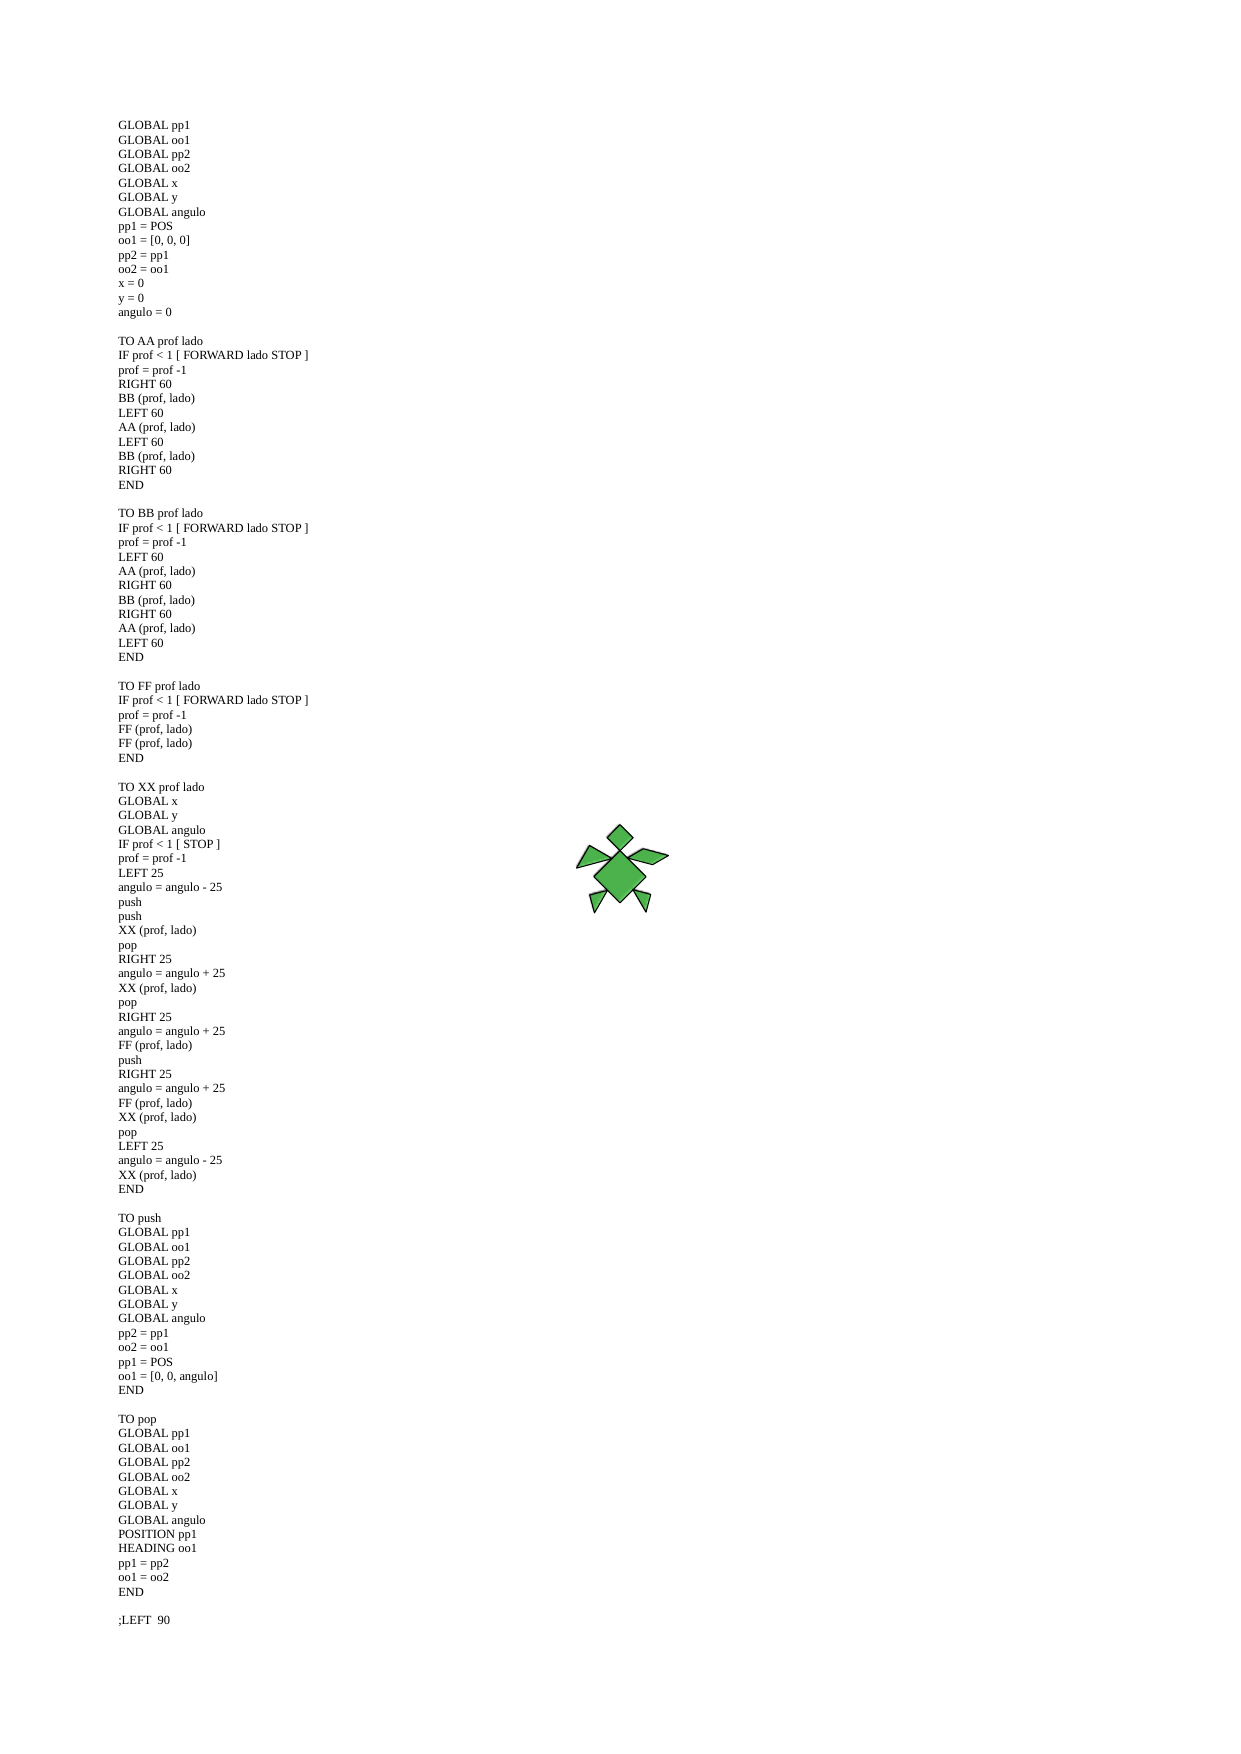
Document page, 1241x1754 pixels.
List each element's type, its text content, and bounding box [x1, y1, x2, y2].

text push [118, 1052, 1122, 1067]
text pp1 = POS [118, 219, 1122, 233]
text GLOBAL angulo [118, 1512, 1122, 1527]
text LEFT 60 [118, 406, 1122, 420]
text pp1 = pp2 [118, 1556, 1122, 1570]
text IF prof < 1 [ STOP ] [118, 837, 616, 851]
text FF (prof, lado) [118, 1096, 1122, 1110]
text GLOBAL x [118, 176, 1122, 190]
text oo2 = oo1 [118, 262, 1122, 276]
text BB (prof, lado) [118, 592, 1122, 607]
text IF prof < 1 [ FORWARD lado STOP ] [118, 521, 1122, 535]
text END [118, 477, 1122, 492]
text pp2 = pp1 [118, 247, 1122, 262]
text XX (prof, lado) [118, 923, 1122, 937]
text [654, 851, 1122, 866]
text [622, 837, 1122, 851]
text RIGHT 60 [118, 578, 1122, 592]
text RIGHT 25 [118, 1009, 1122, 1024]
text GLOBAL oo1 [118, 132, 1122, 147]
text FF (prof, lado) [118, 1038, 1122, 1052]
text GLOBAL y [118, 1297, 1122, 1311]
text pop [118, 995, 1122, 1009]
text GLOBAL x [118, 794, 1122, 808]
text GLOBAL pp2 [118, 147, 1122, 161]
text TO FF prof lado [118, 679, 1122, 693]
text XX (prof, lado) [118, 1167, 1122, 1182]
text [648, 894, 1122, 909]
text TO pop [118, 1412, 1122, 1426]
text RIGHT 25 [118, 1067, 1122, 1081]
text [639, 866, 1122, 880]
text GLOBAL y [118, 808, 1122, 822]
text pop [118, 1124, 1122, 1139]
text pp1 = POS [118, 1354, 1122, 1369]
text GLOBAL x [118, 1282, 1122, 1297]
text pp2 = pp1 [118, 1326, 1122, 1340]
text END [118, 1182, 1122, 1196]
text LEFT 25 [118, 1139, 1122, 1153]
text GLOBAL angulo [118, 1311, 1122, 1326]
text LEFT 25 [118, 866, 600, 880]
text TO BB prof lado [118, 506, 1122, 521]
text prof = prof -1 [118, 535, 1122, 549]
text BB (prof, lado) [118, 449, 1122, 463]
text AA (prof, lado) [118, 564, 1122, 578]
text GLOBAL y [118, 1498, 1122, 1512]
text oo1 = [0, 0, 0] [118, 233, 1122, 247]
text prof = prof -1 [118, 851, 583, 866]
text END [118, 650, 1122, 664]
text XX (prof, lado) [118, 981, 1122, 995]
text GLOBAL pp2 [118, 1455, 1122, 1469]
text TO push [118, 1211, 1122, 1225]
text GLOBAL pp1 [118, 1426, 1122, 1441]
text HEADING oo1 [118, 1541, 1122, 1556]
text POSITION pp1 [118, 1527, 1122, 1541]
text GLOBAL pp1 [118, 118, 1122, 132]
text GLOBAL pp1 [118, 1225, 1122, 1239]
text push [118, 894, 591, 909]
text pop [118, 937, 1122, 952]
text GLOBAL oo2 [118, 1469, 1122, 1484]
text TO AA prof lado [118, 334, 1122, 348]
text END [118, 751, 1122, 765]
text GLOBAL angulo [118, 204, 1122, 219]
text prof = prof -1 [118, 707, 1122, 722]
text oo1 = [0, 0, angulo] [118, 1369, 1122, 1383]
text RIGHT 25 [118, 952, 1122, 966]
text x = 0 [118, 276, 1122, 291]
text GLOBAL angulo [118, 822, 1122, 837]
text oo1 = oo2 [118, 1570, 1122, 1584]
text RIGHT 60 [118, 377, 1122, 391]
text GLOBAL y [118, 190, 1122, 204]
text GLOBAL pp2 [118, 1254, 1122, 1268]
text TO XX prof lado [118, 779, 1122, 794]
text XX (prof, lado) [118, 1110, 1122, 1124]
text [598, 894, 642, 909]
text BB (prof, lado) [118, 391, 1122, 406]
text AA (prof, lado) [118, 621, 1122, 636]
text RIGHT 60 [118, 463, 1122, 477]
text GLOBAL oo1 [118, 1441, 1122, 1455]
text FF (prof, lado) [118, 722, 1122, 736]
text LEFT 60 [118, 549, 1122, 564]
text GLOBAL oo2 [118, 1268, 1122, 1282]
text LEFT 60 [118, 434, 1122, 449]
text angulo = angulo - 25 [118, 1153, 1122, 1167]
text FF (prof, lado) [118, 736, 1122, 751]
text angulo = angulo + 25 [118, 966, 1122, 981]
text GLOBAL x [118, 1484, 1122, 1498]
text y = 0 [118, 291, 1122, 305]
text IF prof < 1 [ FORWARD lado STOP ] [118, 693, 1122, 707]
text push [118, 909, 1122, 923]
text angulo = 0 [118, 305, 1122, 319]
text ;LEFT 90 [118, 1613, 1122, 1627]
text angulo = angulo + 25 [118, 1081, 1122, 1096]
text [637, 880, 1122, 894]
text AA (prof, lado) [118, 420, 1122, 434]
text GLOBAL oo1 [118, 1239, 1122, 1254]
text LEFT 60 [118, 636, 1122, 650]
text END [118, 1383, 1122, 1397]
text angulo = angulo - 25 [118, 880, 602, 894]
text END [118, 1584, 1122, 1599]
text GLOBAL oo2 [118, 161, 1122, 176]
text RIGHT 60 [118, 607, 1122, 621]
text oo2 = oo1 [118, 1340, 1122, 1354]
text angulo = angulo + 25 [118, 1024, 1122, 1038]
text prof = prof -1 [118, 362, 1122, 377]
text IF prof < 1 [ FORWARD lado STOP ] [118, 348, 1122, 362]
